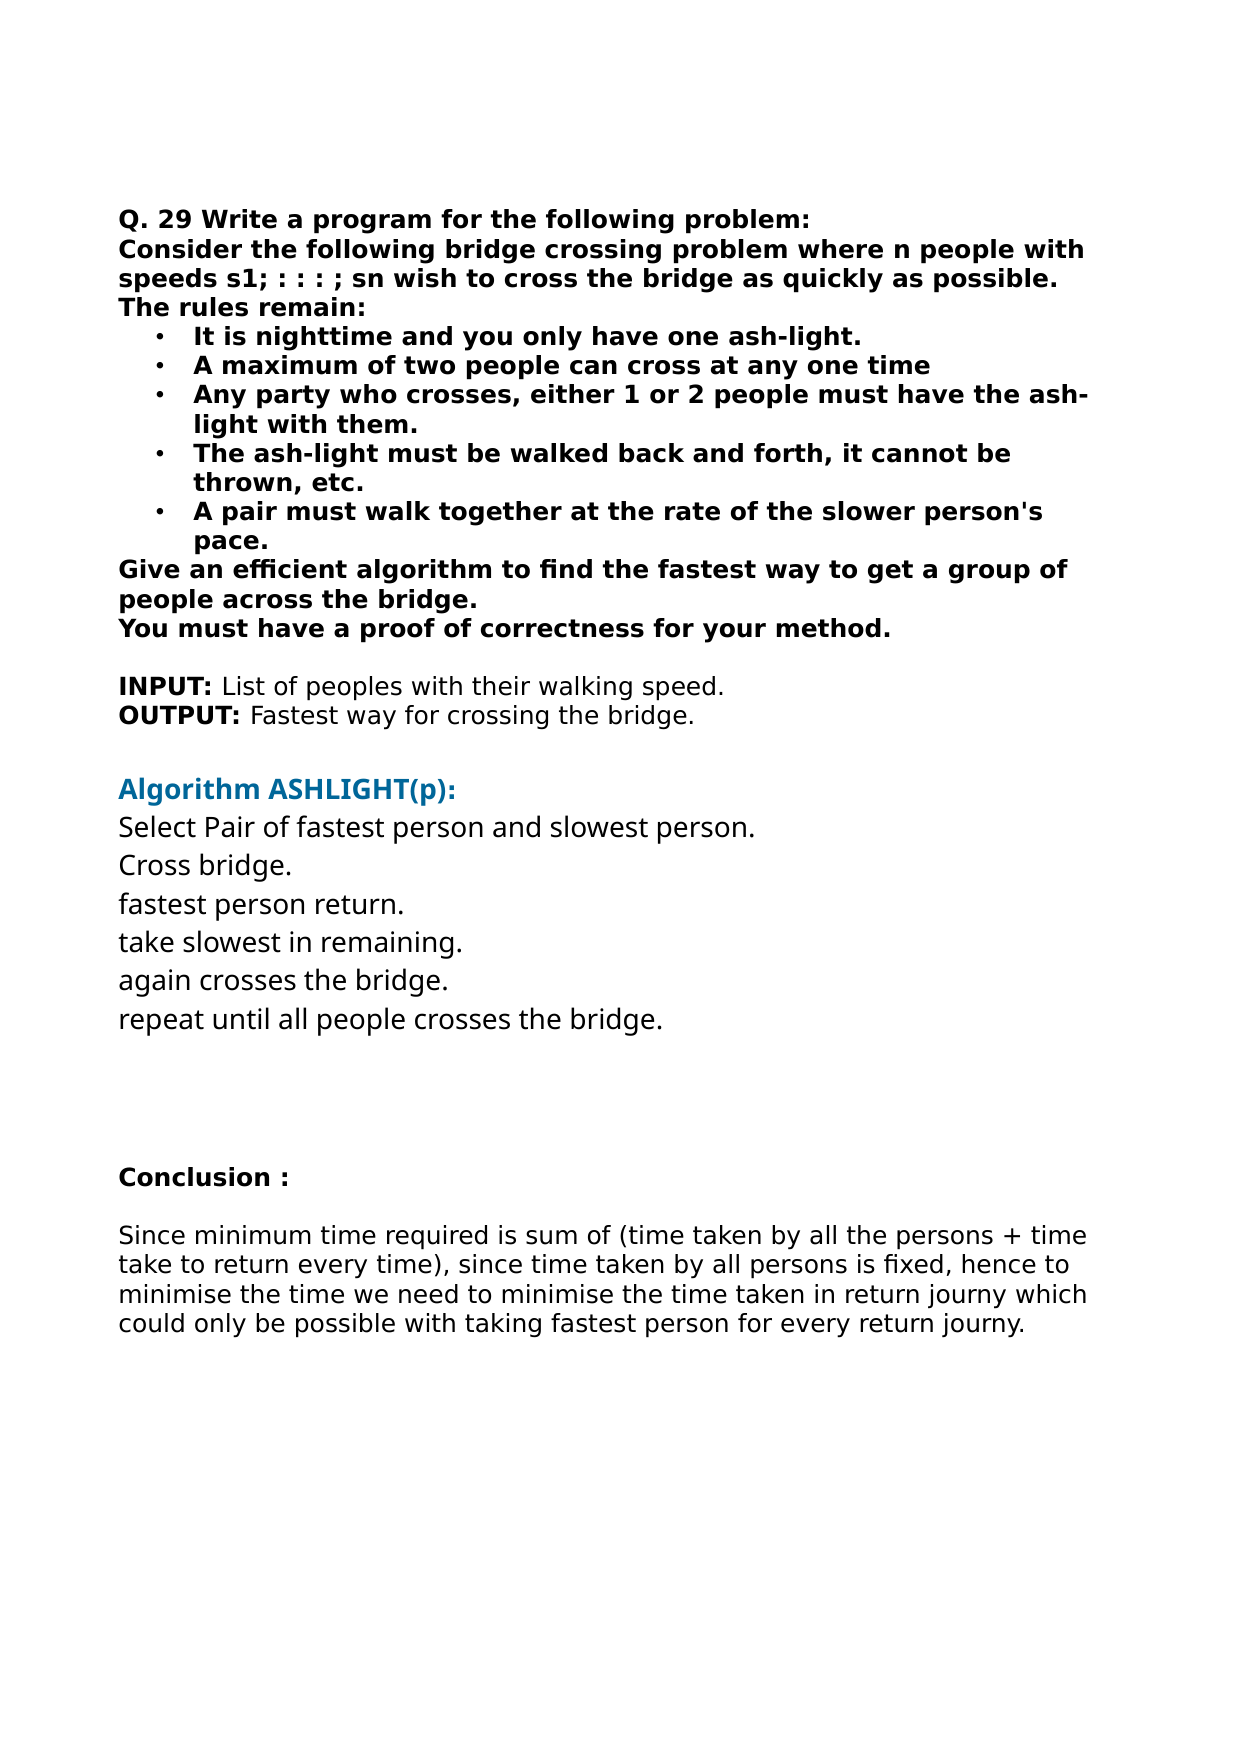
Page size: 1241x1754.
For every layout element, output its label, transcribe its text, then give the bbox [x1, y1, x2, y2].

text Algorithm ASHLIGHT(p): [118, 769, 1122, 807]
text repeat until all people crosses the bridge. [118, 999, 1122, 1037]
text INPUT: List of peoples with their walking speed. [118, 672, 1122, 701]
list A maximum of two people can cross at any one time [156, 351, 1122, 381]
text The rules remain: [118, 293, 1122, 322]
text Conclusion : [118, 1163, 1122, 1192]
text Give an efficient algorithm to find the fastest way to get a group of people across the bridge. [118, 556, 1122, 614]
text again crosses the bridge. [118, 961, 1122, 999]
text Since minimum time required is sum of (time taken by all the persons + time take to return every time), since time taken by all persons is fixed, hence to minimise the time we need to minimise the time taken in return journy which could only be possible with taking fastest person for every return journy. [118, 1221, 1122, 1338]
text Cross bridge. [118, 846, 1122, 884]
text take slowest in remaining. [118, 922, 1122, 961]
text Consider the following bridge crossing problem where n people with speeds s1; : : : ; sn wish to cross the bridge as quickly as possible. [118, 235, 1122, 293]
text You must have a proof of correctness for your method. [118, 614, 1122, 643]
list It is nighttime and you only have one ash-light. [156, 322, 1122, 351]
text fastest person return. [118, 884, 1122, 922]
text Q. 29 Write a program for the following problem: [118, 206, 1122, 235]
list Any party who crosses, either 1 or 2 people must have the ash-light with them. [156, 381, 1122, 439]
text OUTPUT: Fastest way for crossing the bridge. [118, 701, 1122, 731]
text Select Pair of fastest person and slowest person. [118, 807, 1122, 846]
list The ash-light must be walked back and forth, it cannot be thrown, etc. [156, 439, 1122, 497]
list A pair must walk together at the rate of the slower person's pace. [156, 497, 1122, 556]
